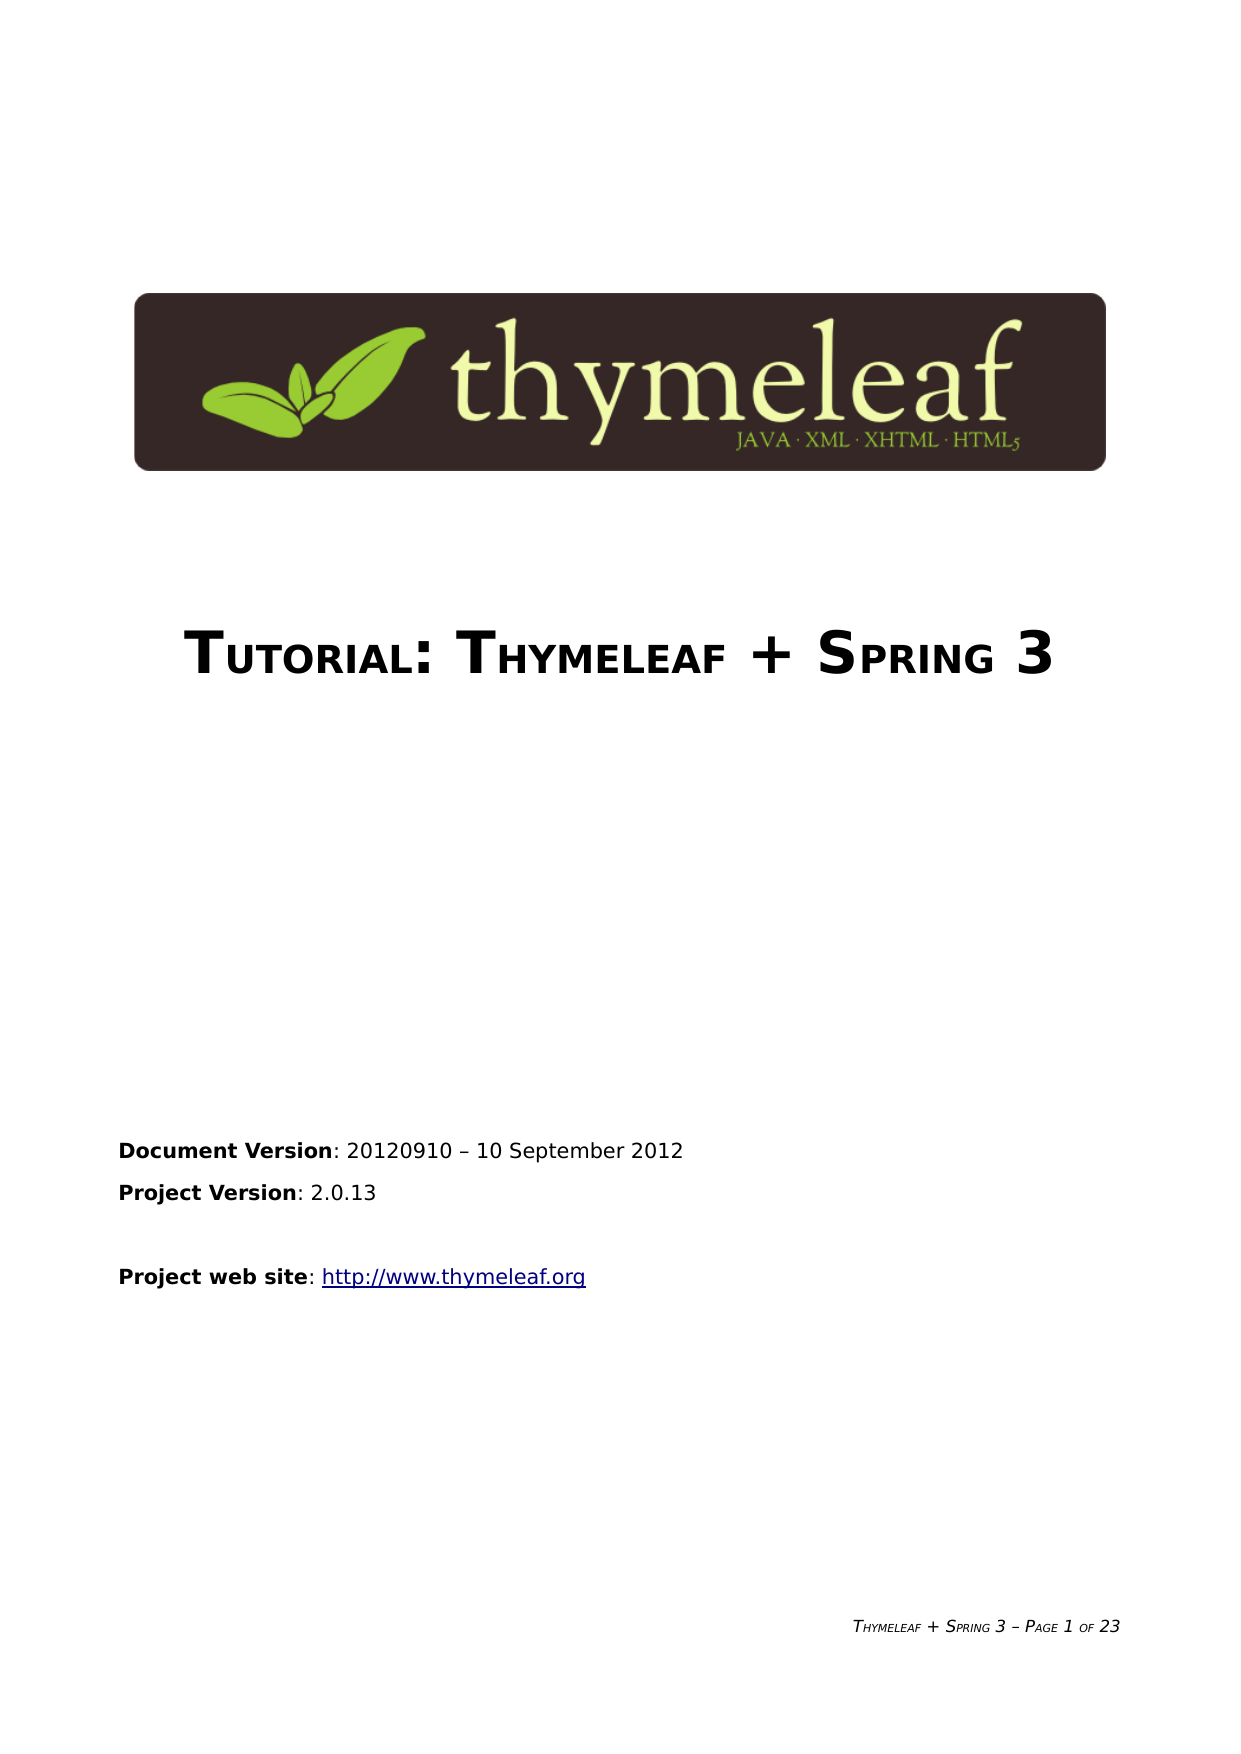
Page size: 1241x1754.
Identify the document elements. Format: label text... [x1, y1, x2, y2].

text Project Version: 2.0.13 [118, 1181, 1122, 1206]
picture [134, 293, 1106, 471]
text Project web site: http://www.thymeleaf.org [118, 1265, 1122, 1289]
title Tutorial: Thymeleaf + Spring 3 [118, 620, 1122, 688]
text Document Version: 20120910 – 10 September 2012 [118, 1139, 1122, 1164]
